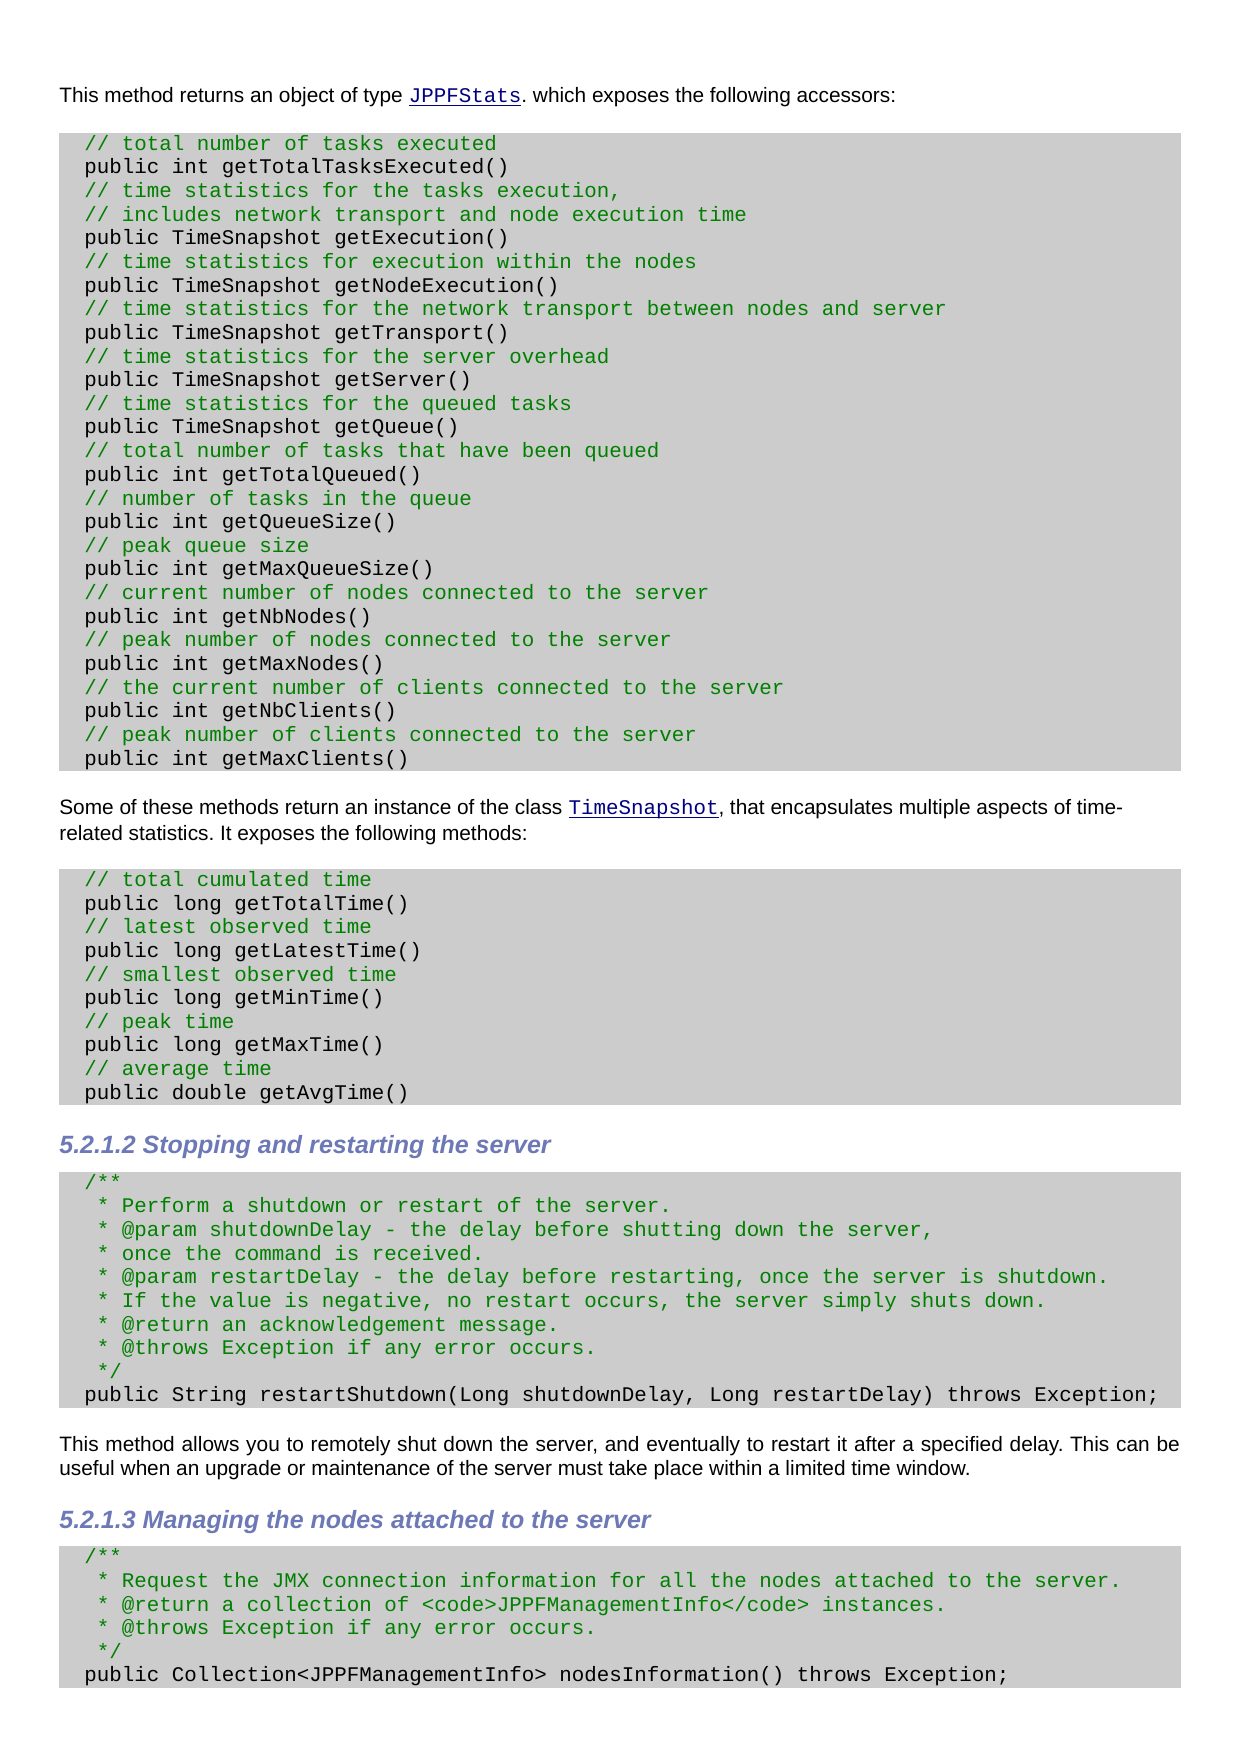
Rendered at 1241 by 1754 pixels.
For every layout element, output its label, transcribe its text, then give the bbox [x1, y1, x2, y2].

text // time statistics for the tasks execution, [59, 180, 1181, 204]
text // total number of tasks executed [59, 133, 1181, 156]
text // time statistics for the queued tasks [59, 393, 1181, 417]
text * @param shutdownDelay - the delay before shutting down the server, [59, 1219, 1181, 1243]
text // peak queue size [59, 535, 1181, 558]
text // includes network transport and node execution time [59, 204, 1181, 227]
text public Collection<JPPFManagementInfo> nodesInformation() throws Exception; [59, 1664, 1181, 1688]
subtitle Stopping and restarting the server [59, 1130, 1181, 1159]
text // number of tasks in the queue [59, 487, 1181, 511]
text public int getMaxNodes() [59, 653, 1181, 677]
text public long getMaxTime() [59, 1034, 1181, 1058]
text // time statistics for the network transport between nodes and server [59, 298, 1181, 322]
text * If the value is negative, no restart occurs, the server simply shuts down. [59, 1290, 1181, 1313]
text // peak number of clients connected to the server [59, 724, 1181, 748]
text This method returns an object of type JPPFStats. which exposes the following accessors: [59, 83, 1181, 109]
text public int getTotalQueued() [59, 464, 1181, 487]
text public int getMaxQueueSize() [59, 558, 1181, 582]
text public int getNbNodes() [59, 606, 1181, 629]
text */ [59, 1641, 1181, 1664]
text // current number of nodes connected to the server [59, 582, 1181, 606]
text public TimeSnapshot getNodeExecution() [59, 275, 1181, 298]
text * @throws Exception if any error occurs. [59, 1337, 1181, 1361]
text // the current number of clients connected to the server [59, 677, 1181, 700]
text // total number of tasks that have been queued [59, 440, 1181, 464]
text * Perform a shutdown or restart of the server. [59, 1195, 1181, 1219]
subtitle Managing the nodes attached to the server [59, 1505, 1181, 1534]
text // peak number of nodes connected to the server [59, 629, 1181, 653]
text This method allows you to remotely shut down the server, and eventually to restart it after a specified delay. This can be useful when an upgrade or maintenance of the server must take place within a limited time window. [59, 1432, 1181, 1480]
text public int getTotalTasksExecuted() [59, 156, 1181, 180]
text /** [59, 1172, 1181, 1195]
text */ [59, 1361, 1181, 1384]
text // time statistics for the server overhead [59, 346, 1181, 369]
text public long getTotalTime() [59, 893, 1181, 916]
text public TimeSnapshot getTransport() [59, 322, 1181, 346]
text public int getNbClients() [59, 700, 1181, 724]
text // average time [59, 1058, 1181, 1082]
text * @param restartDelay - the delay before restarting, once the server is shutdown. [59, 1266, 1181, 1290]
text public long getMinTime() [59, 987, 1181, 1011]
text public int getMaxClients() [59, 748, 1181, 771]
text // total cumulated time [59, 869, 1181, 893]
text // smallest observed time [59, 963, 1181, 987]
text public String restartShutdown(Long shutdownDelay, Long restartDelay) throws Exception; [59, 1384, 1181, 1408]
text /** [59, 1546, 1181, 1570]
text public int getQueueSize() [59, 511, 1181, 535]
text * @return a collection of <code>JPPFManagementInfo</code> instances. [59, 1593, 1181, 1617]
text public TimeSnapshot getExecution() [59, 227, 1181, 251]
text // time statistics for execution within the nodes [59, 251, 1181, 275]
text * once the command is received. [59, 1243, 1181, 1266]
text Some of these methods return an instance of the class TimeSnapshot, that encapsulates multiple aspects of time-related statistics. It exposes the following methods: [59, 795, 1181, 845]
text public double getAvgTime() [59, 1082, 1181, 1105]
text // peak time [59, 1011, 1181, 1034]
text public TimeSnapshot getQueue() [59, 417, 1181, 440]
text * Request the JMX connection information for all the nodes attached to the server. [59, 1570, 1181, 1593]
text * @return an acknowledgement message. [59, 1313, 1181, 1337]
text * @throws Exception if any error occurs. [59, 1617, 1181, 1641]
text public long getLatestTime() [59, 940, 1181, 963]
text public TimeSnapshot getServer() [59, 369, 1181, 393]
text // latest observed time [59, 916, 1181, 940]
